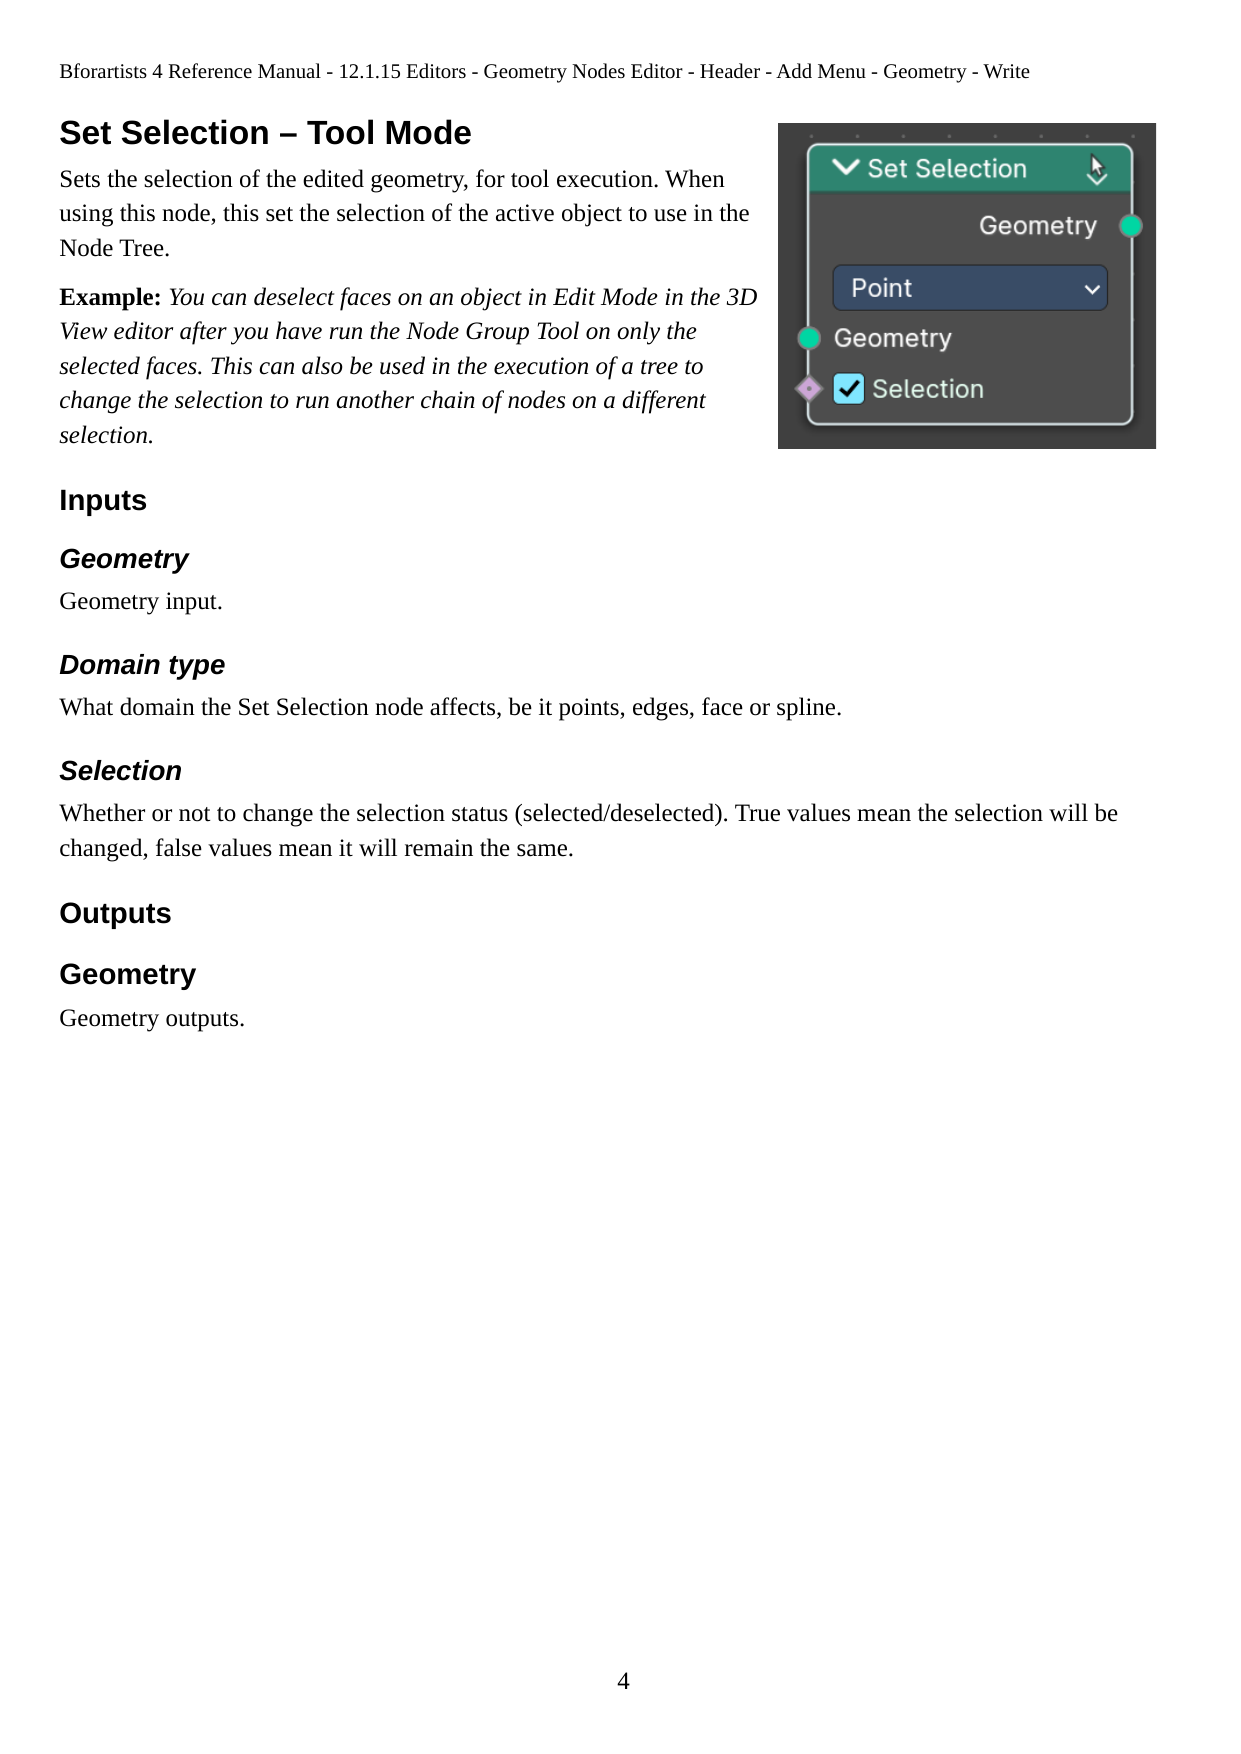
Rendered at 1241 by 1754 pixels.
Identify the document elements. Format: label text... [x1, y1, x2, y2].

text What domain the Set Selection node affects, be it points, edges, face or spline. [59, 692, 1181, 721]
text Geometry outputs. [59, 1003, 1181, 1032]
subtitle Selection [59, 754, 1181, 786]
subtitle Outputs [59, 896, 1181, 930]
subtitle Set Selection – Tool Mode [59, 113, 1181, 151]
text Geometry input. [59, 586, 1181, 615]
subtitle Domain type [59, 648, 1181, 680]
text Sets the selection of the edited geometry, for tool execution. When using this node, this set the selection of the active object to use in the Node Tree. [59, 164, 778, 261]
subtitle Inputs [59, 483, 1181, 517]
text Whether or not to change the selection status (selected/deselected). True values mean the selection will be changed, false values mean it will remain the same. [59, 798, 1181, 862]
subtitle Geometry [59, 957, 1181, 991]
picture [778, 123, 1157, 449]
subtitle Geometry [59, 542, 1181, 574]
text Example: You can deselect faces on an object in Edit Mode in the 3D View editor after you have run the Node Group Tool on only the selected faces. This can also be used in the execution of a tree to change the selection to run another chain of nodes on a different selection. [59, 282, 778, 448]
